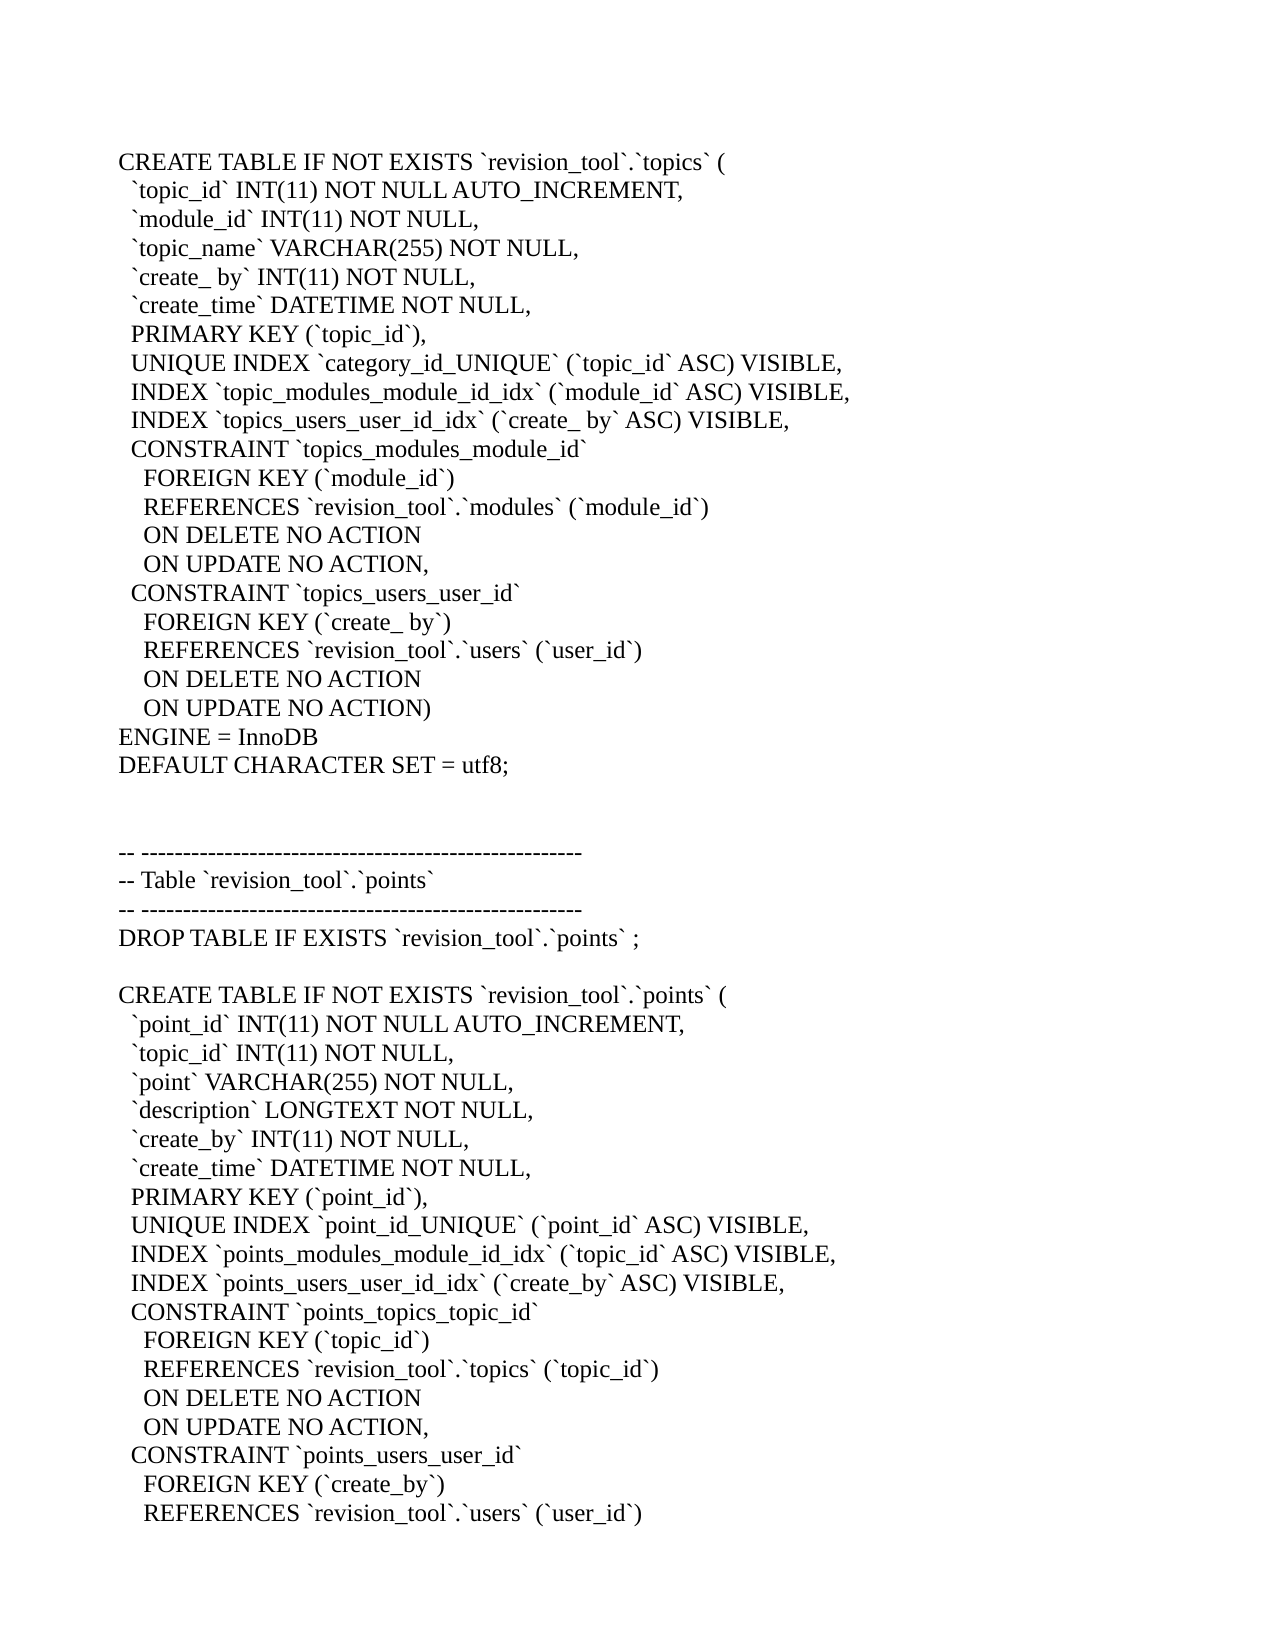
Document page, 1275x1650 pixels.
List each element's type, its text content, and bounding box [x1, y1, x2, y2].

text `topic_name` VARCHAR(255) NOT NULL, [118, 233, 1157, 262]
text INDEX `points_modules_module_id_idx` (`topic_id` ASC) VISIBLE, [118, 1239, 1157, 1268]
text `create_ by` INT(11) NOT NULL, [118, 262, 1157, 291]
text CONSTRAINT `topics_users_user_id` [118, 578, 1157, 607]
text `point_id` INT(11) NOT NULL AUTO_INCREMENT, [118, 1009, 1157, 1038]
text DEFAULT CHARACTER SET = utf8; [118, 751, 1157, 779]
text `point` VARCHAR(255) NOT NULL, [118, 1067, 1157, 1096]
text ON DELETE NO ACTION [118, 521, 1157, 549]
text PRIMARY KEY (`topic_id`), [118, 319, 1157, 348]
text -- Table `revision_tool`.`points` [118, 866, 1157, 894]
text `topic_id` INT(11) NOT NULL, [118, 1038, 1157, 1067]
text ON DELETE NO ACTION [118, 664, 1157, 693]
text FOREIGN KEY (`create_ by`) [118, 607, 1157, 636]
text `create_time` DATETIME NOT NULL, [118, 291, 1157, 319]
text REFERENCES `revision_tool`.`modules` (`module_id`) [118, 492, 1157, 521]
text `description` LONGTEXT NOT NULL, [118, 1096, 1157, 1124]
text ON UPDATE NO ACTION, [118, 1412, 1157, 1441]
text `create_time` DATETIME NOT NULL, [118, 1153, 1157, 1182]
text ON DELETE NO ACTION [118, 1383, 1157, 1412]
text CREATE TABLE IF NOT EXISTS `revision_tool`.`topics` ( [118, 147, 1157, 176]
text `module_id` INT(11) NOT NULL, [118, 204, 1157, 233]
text PRIMARY KEY (`point_id`), [118, 1182, 1157, 1211]
text ON UPDATE NO ACTION, [118, 549, 1157, 578]
text INDEX `points_users_user_id_idx` (`create_by` ASC) VISIBLE, [118, 1268, 1157, 1297]
text FOREIGN KEY (`create_by`) [118, 1469, 1157, 1498]
text ON UPDATE NO ACTION) [118, 693, 1157, 722]
text INDEX `topics_users_user_id_idx` (`create_ by` ASC) VISIBLE, [118, 406, 1157, 434]
text CONSTRAINT `points_users_user_id` [118, 1441, 1157, 1469]
text INDEX `topic_modules_module_id_idx` (`module_id` ASC) VISIBLE, [118, 377, 1157, 406]
text `create_by` INT(11) NOT NULL, [118, 1124, 1157, 1153]
text REFERENCES `revision_tool`.`users` (`user_id`) [118, 1498, 1157, 1527]
text -- ----------------------------------------------------- [118, 894, 1157, 923]
text -- ----------------------------------------------------- [118, 837, 1157, 866]
text REFERENCES `revision_tool`.`users` (`user_id`) [118, 636, 1157, 664]
text FOREIGN KEY (`module_id`) [118, 463, 1157, 492]
text CONSTRAINT `topics_modules_module_id` [118, 434, 1157, 463]
text FOREIGN KEY (`topic_id`) [118, 1326, 1157, 1354]
text CONSTRAINT `points_topics_topic_id` [118, 1297, 1157, 1326]
text CREATE TABLE IF NOT EXISTS `revision_tool`.`points` ( [118, 981, 1157, 1009]
text DROP TABLE IF EXISTS `revision_tool`.`points` ; [118, 923, 1157, 952]
text UNIQUE INDEX `point_id_UNIQUE` (`point_id` ASC) VISIBLE, [118, 1211, 1157, 1239]
text `topic_id` INT(11) NOT NULL AUTO_INCREMENT, [118, 176, 1157, 204]
text ENGINE = InnoDB [118, 722, 1157, 751]
text REFERENCES `revision_tool`.`topics` (`topic_id`) [118, 1354, 1157, 1383]
text UNIQUE INDEX `category_id_UNIQUE` (`topic_id` ASC) VISIBLE, [118, 348, 1157, 377]
